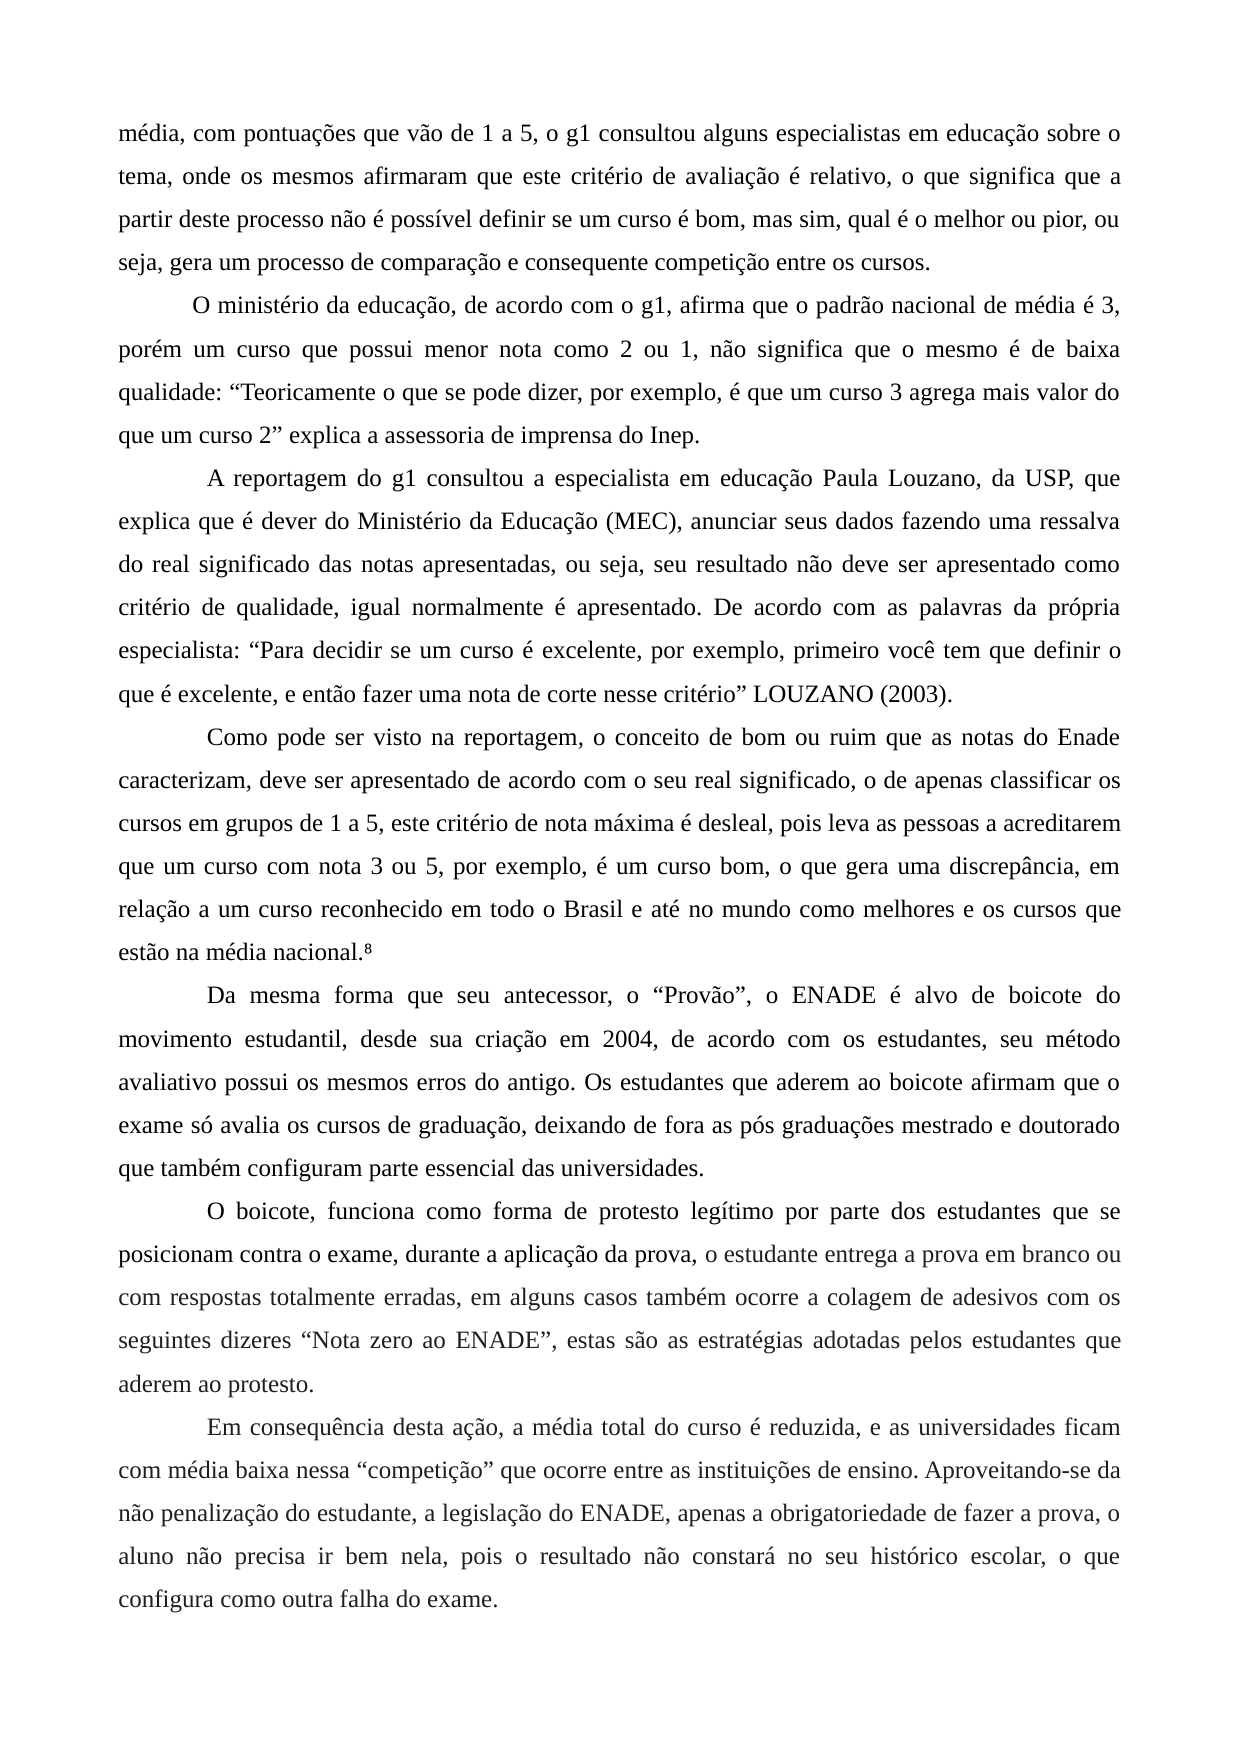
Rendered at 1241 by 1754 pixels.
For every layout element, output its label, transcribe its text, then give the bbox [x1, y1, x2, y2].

text A reportagem do g1 consultou a especialista em educação Paula Louzano, da USP, que explica que é dever do Ministério da Educação (MEC), anunciar seus dados fazendo uma ressalva do real significado das notas apresentadas, ou seja, seu resultado não deve ser apresentado como critério de qualidade, igual normalmente é apresentado. De acordo com as palavras da própria especialista: “Para decidir se um curso é excelente, por exemplo, primeiro você tem que definir o que é excelente, e então fazer uma nota de corte nesse critério” LOUZANO (2003). [118, 463, 1122, 707]
text O ministério da educação, de acordo com o g1, afirma que o padrão nacional de média é 3, porém um curso que possui menor nota como 2 ou 1, não significa que o mesmo é de baixa qualidade: “Teoricamente o que se pode dizer, por exemplo, é que um curso 3 agrega mais valor do que um curso 2” explica a assessoria de imprensa do Inep. [118, 291, 1122, 449]
text Da mesma forma que seu antecessor, o “Provão”, o ENADE é alvo de boicote do movimento estudantil, desde sua criação em 2004, de acordo com os estudantes, seu método avaliativo possui os mesmos erros do antigo. Os estudantes que aderem ao boicote afirmam que o exame só avalia os cursos de graduação, deixando de fora as pós graduações mestrado e doutorado que também configuram parte essencial das universidades. [118, 981, 1122, 1182]
text Como pode ser visto na reportagem, o conceito de bom ou ruim que as notas do Enade caracterizam, deve ser apresentado de acordo com o seu real significado, o de apenas classificar os cursos em grupos de 1 a 5, este critério de nota máxima é desleal, pois leva as pessoas a acreditarem que um curso com nota 3 ou 5, por exemplo, é um curso bom, o que gera uma discrepância, em relação a um curso reconhecido em todo o Brasil e até no mundo como melhores e os cursos que estão na média nacional.⁸ [118, 722, 1122, 966]
text O boicote, funciona como forma de protesto legítimo por parte dos estudantes que se posicionam contra o exame, durante a aplicação da prova, o estudante entrega a prova em branco ou com respostas totalmente erradas, em alguns casos também ocorre a colagem de adesivos com os seguintes dizeres “Nota zero ao ENADE”, estas são as estratégias adotadas pelos estudantes que aderem ao protesto. [118, 1196, 1122, 1397]
text média, com pontuações que vão de 1 a 5, o g1 consultou alguns especialistas em educação sobre o tema, onde os mesmos afirmaram que este critério de avaliação é relativo, o que significa que a partir deste processo não é possível definir se um curso é bom, mas sim, qual é o melhor ou pior, ou seja, gera um processo de comparação e consequente competição entre os cursos. [118, 118, 1122, 276]
text Em consequência desta ação, a média total do curso é reduzida, e as universidades ficam com média baixa nessa “competição” que ocorre entre as instituições de ensino. Aproveitando-se da não penalização do estudante, a legislação do ENADE, apenas a obrigatoriedade de fazer a prova, o aluno não precisa ir bem nela, pois o resultado não constará no seu histórico escolar, o que configura como outra falha do exame. [118, 1412, 1122, 1613]
